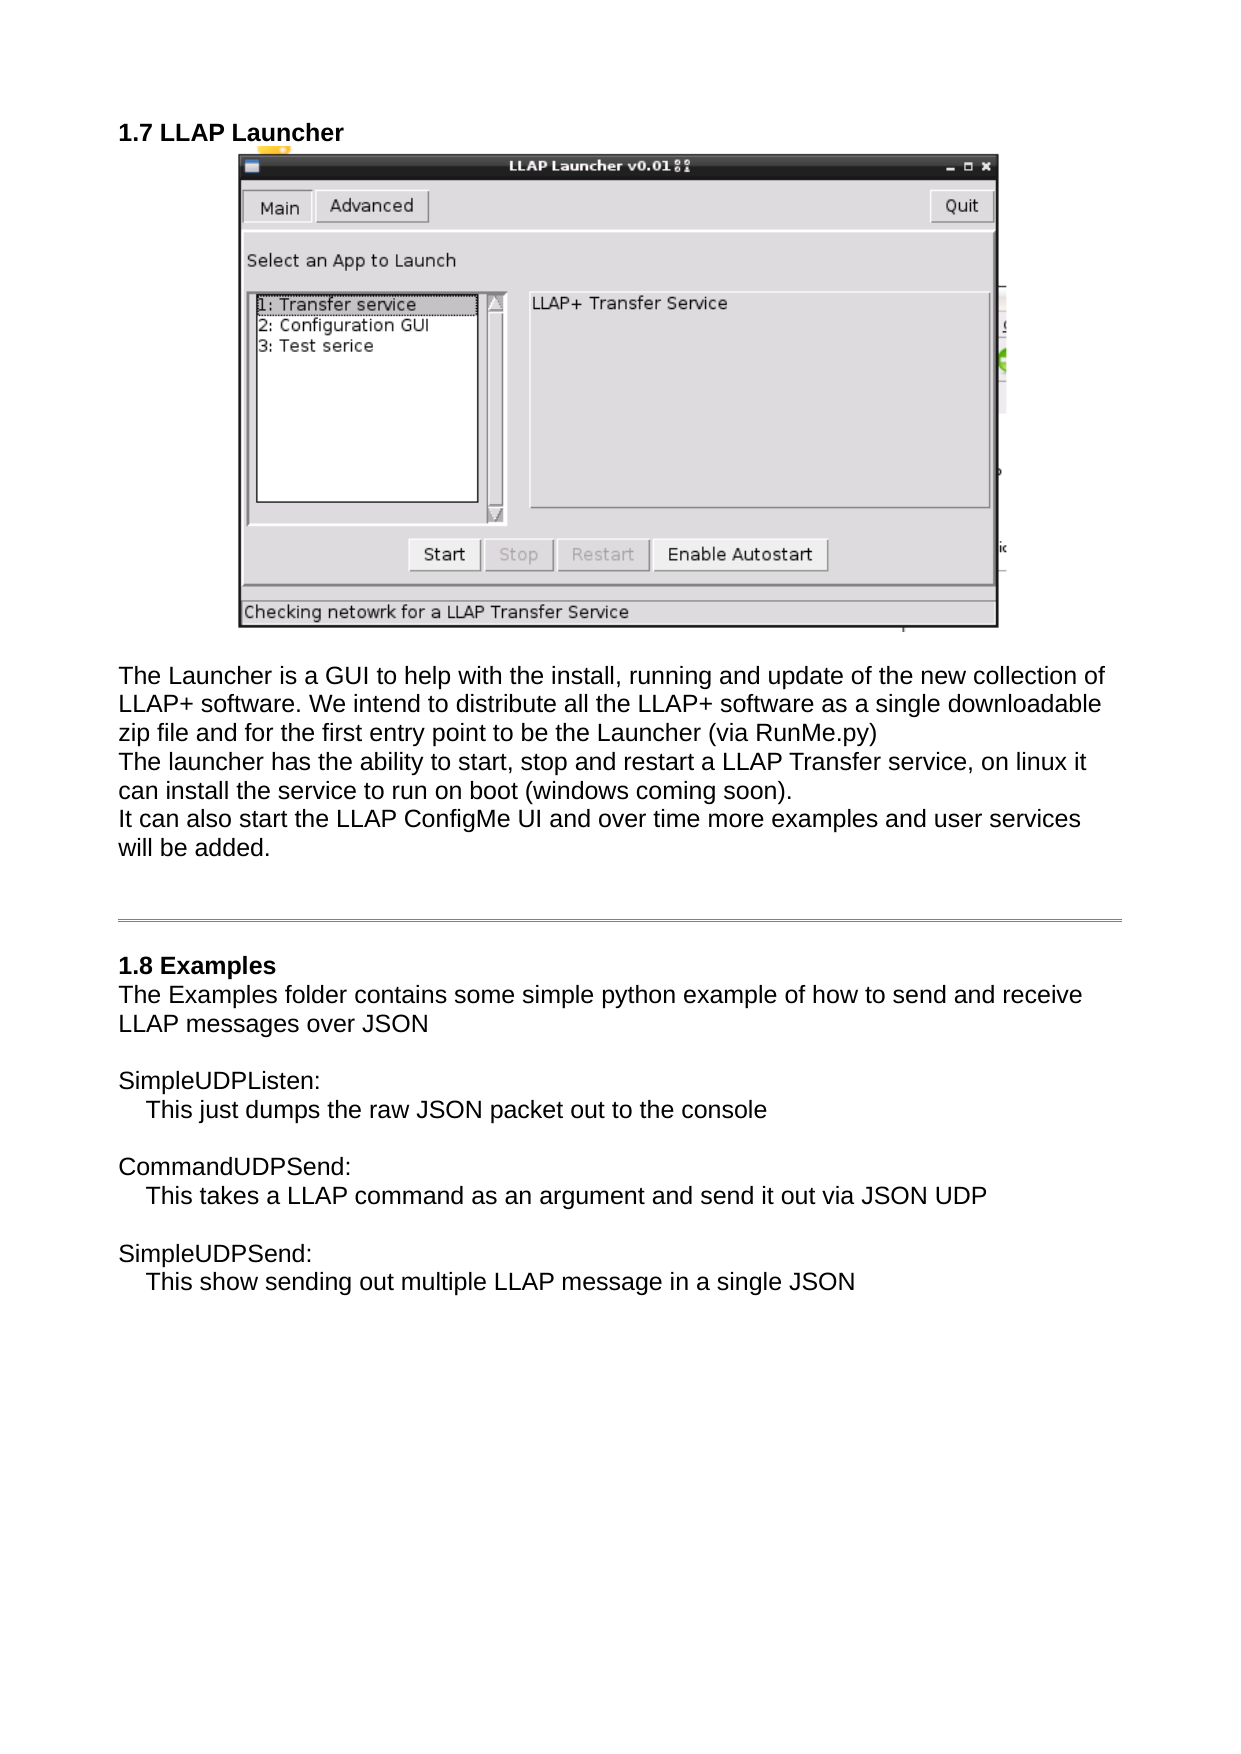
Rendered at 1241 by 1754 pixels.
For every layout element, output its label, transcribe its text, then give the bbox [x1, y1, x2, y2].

text The Examples folder contains some simple python example of how to send and receive LLAP messages over JSON [118, 980, 1122, 1037]
text This just dumps the raw JSON packet out to the console [118, 1095, 1122, 1124]
text The launcher has the ability to start, stop and restart a LLAP Transfer service, on linux it can install the service to run on boot (windows coming soon). [118, 747, 1122, 804]
picture [233, 146, 1007, 632]
text 1.8 Examples [118, 951, 1122, 980]
text CommandUDPSend: [118, 1152, 1122, 1181]
text SimpleUDPListen: [118, 1066, 1122, 1095]
text 1.7 LLAP Launcher [118, 118, 1122, 147]
text This takes a LLAP command as an argument and send it out via JSON UDP [118, 1181, 1122, 1210]
text SimpleUDPSend: [118, 1239, 1122, 1267]
text The Launcher is a GUI to help with the install, running and update of the new collection of LLAP+ software. We intend to distribute all the LLAP+ software as a single downloadable zip file and for the first entry point to be the Launcher (via RunMe.py) [118, 661, 1122, 747]
text It can also start the LLAP ConfigMe UI and over time more examples and user services will be added. [118, 804, 1122, 862]
text This show sending out multiple LLAP message in a single JSON [118, 1267, 1122, 1296]
